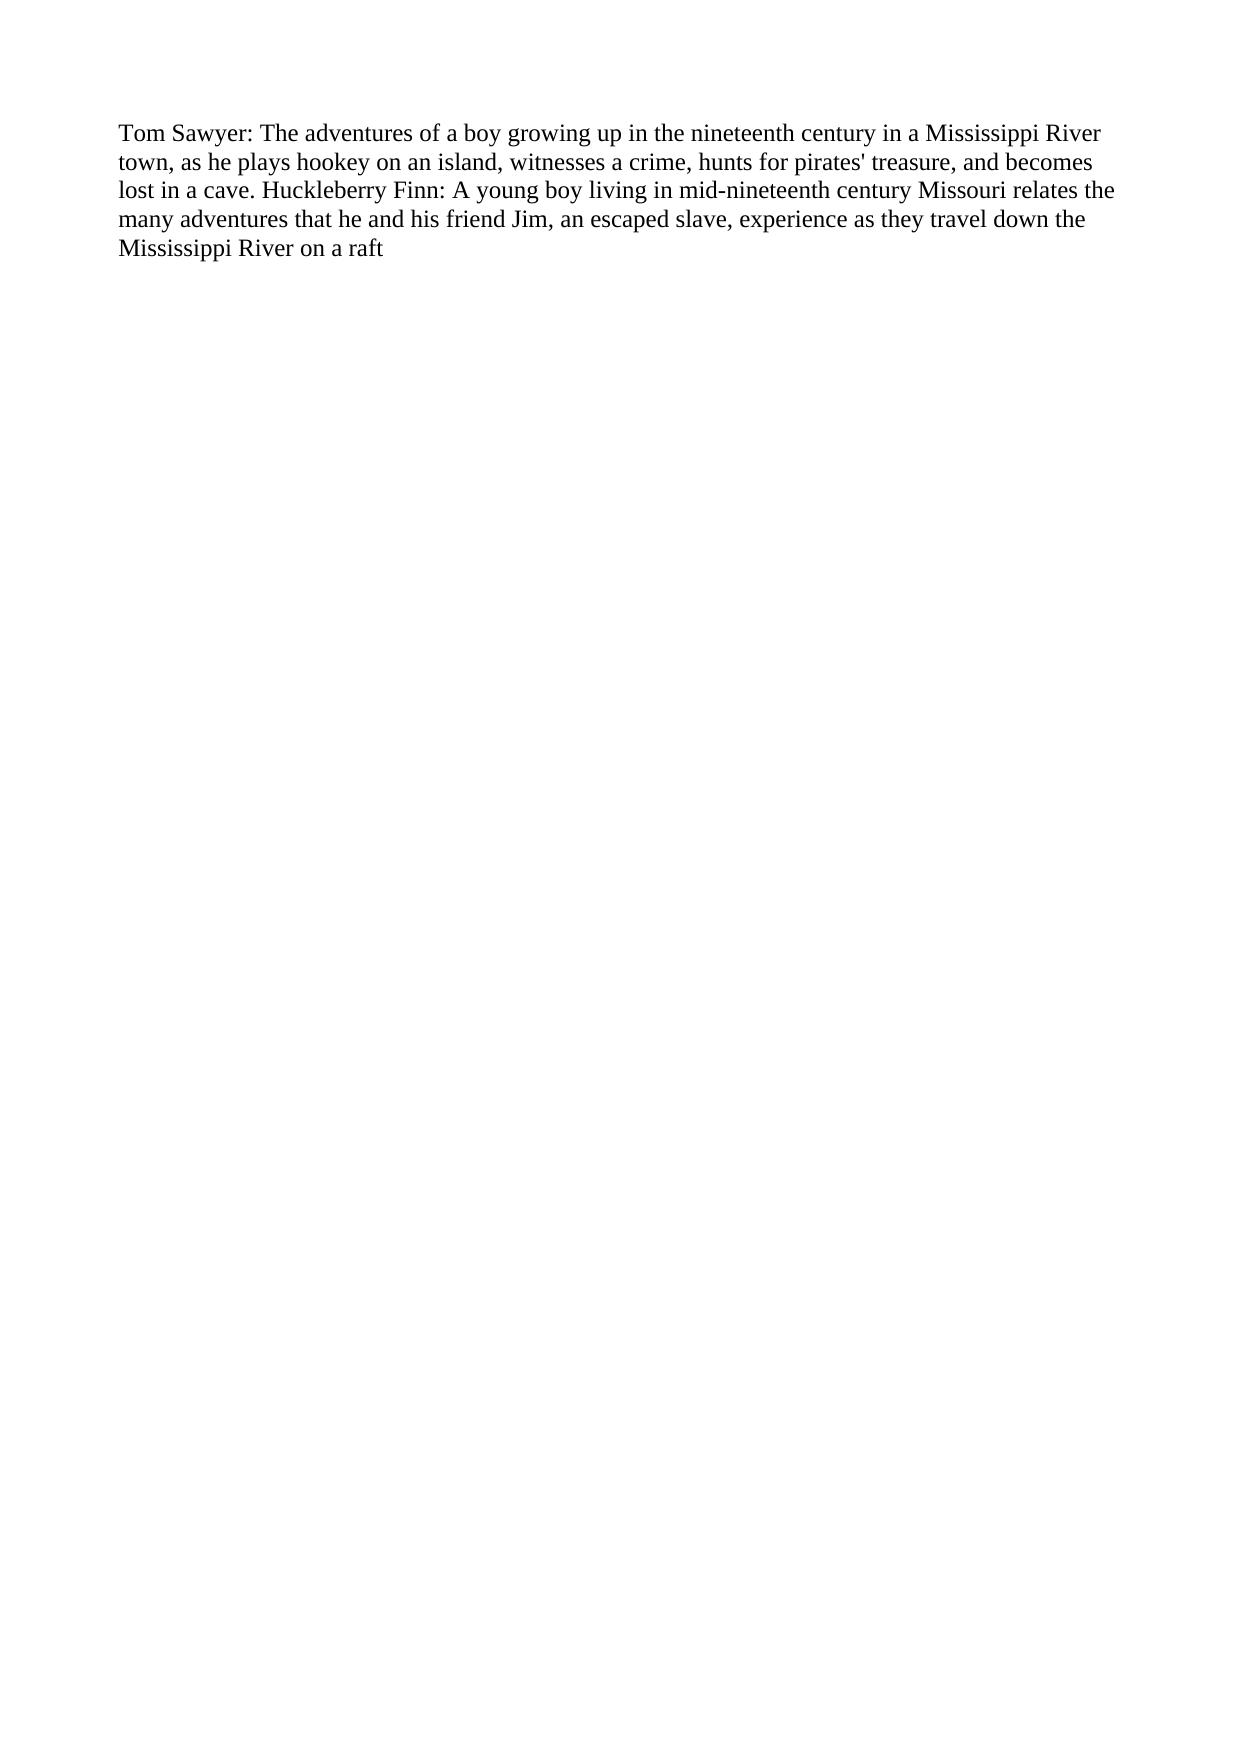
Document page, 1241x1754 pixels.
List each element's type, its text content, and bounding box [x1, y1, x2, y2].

text Tom Sawyer: The adventures of a boy growing up in the nineteenth century in a Mississippi River town, as he plays hookey on an island, witnesses a crime, hunts for pirates' treasure, and becomes lost in a cave. Huckleberry Finn: A young boy living in mid-nineteenth century Missouri relates the many adventures that he and his friend Jim, an escaped slave, experience as they travel down the Mississippi River on a raft [118, 118, 1122, 262]
